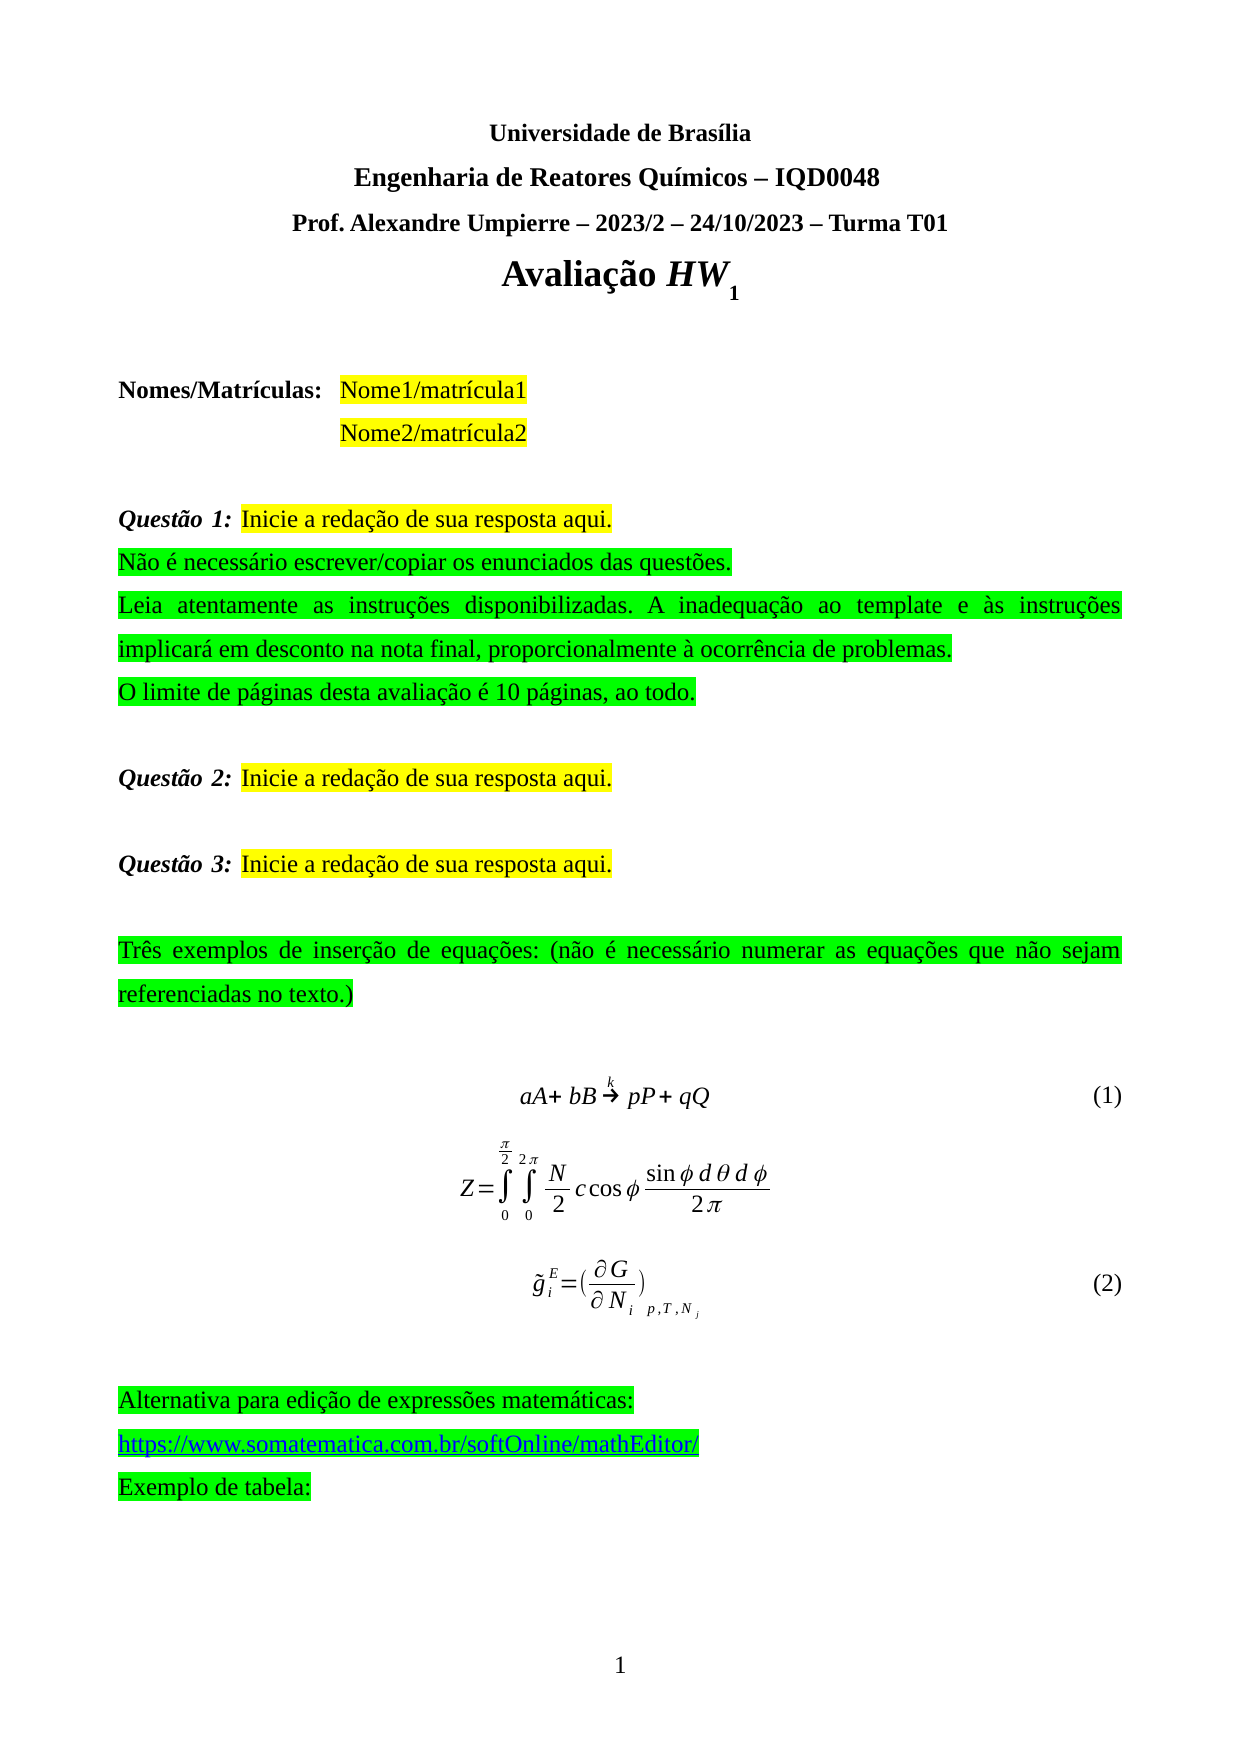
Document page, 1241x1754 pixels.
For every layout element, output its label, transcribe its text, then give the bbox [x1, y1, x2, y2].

text Nome2/matrícula2 [118, 418, 1122, 447]
text (1) [118, 1074, 1122, 1109]
text Três exemplos de inserção de equações: (não é necessário numerar as equações que não sejam referenciadas no texto.) [118, 936, 1122, 1007]
text (2) [118, 1255, 1122, 1319]
text https://www.somatematica.com.br/softOnline/mathEditor/ [118, 1429, 1122, 1457]
text Alternativa para edição de expressões matemáticas: [118, 1386, 1122, 1414]
text Nomes/Matrículas: Nome1/matrícula1 [118, 375, 1122, 404]
text Questão 2: Inicie a redação de sua resposta aqui. [118, 763, 1122, 792]
text Não é necessário escrever/copiar os enunciados das questões. [118, 547, 1122, 576]
text O limite de páginas desta avaliação é 10 páginas, ao todo. [118, 677, 1122, 706]
text Avaliação HW1 [118, 251, 1122, 305]
text Questão 1: Inicie a redação de sua resposta aqui. [118, 504, 1122, 533]
text Leia atentamente as instruções disponibilizadas. A inadequação ao template e às instruções implicará em desconto na nota final, proporcionalmente à ocorrência de problemas. [118, 591, 1122, 662]
text Questão 3: Inicie a redação de sua resposta aqui. [118, 849, 1122, 878]
text Engenharia de Reatores Químicos – IQD0048 [118, 161, 1122, 192]
text Exemplo de tabela: [118, 1472, 1122, 1501]
text Prof. Alexandre Umpierre – 2023/2 – 24/10/2023 – Turma T01 [118, 208, 1122, 237]
text Universidade de Brasília [118, 118, 1122, 147]
